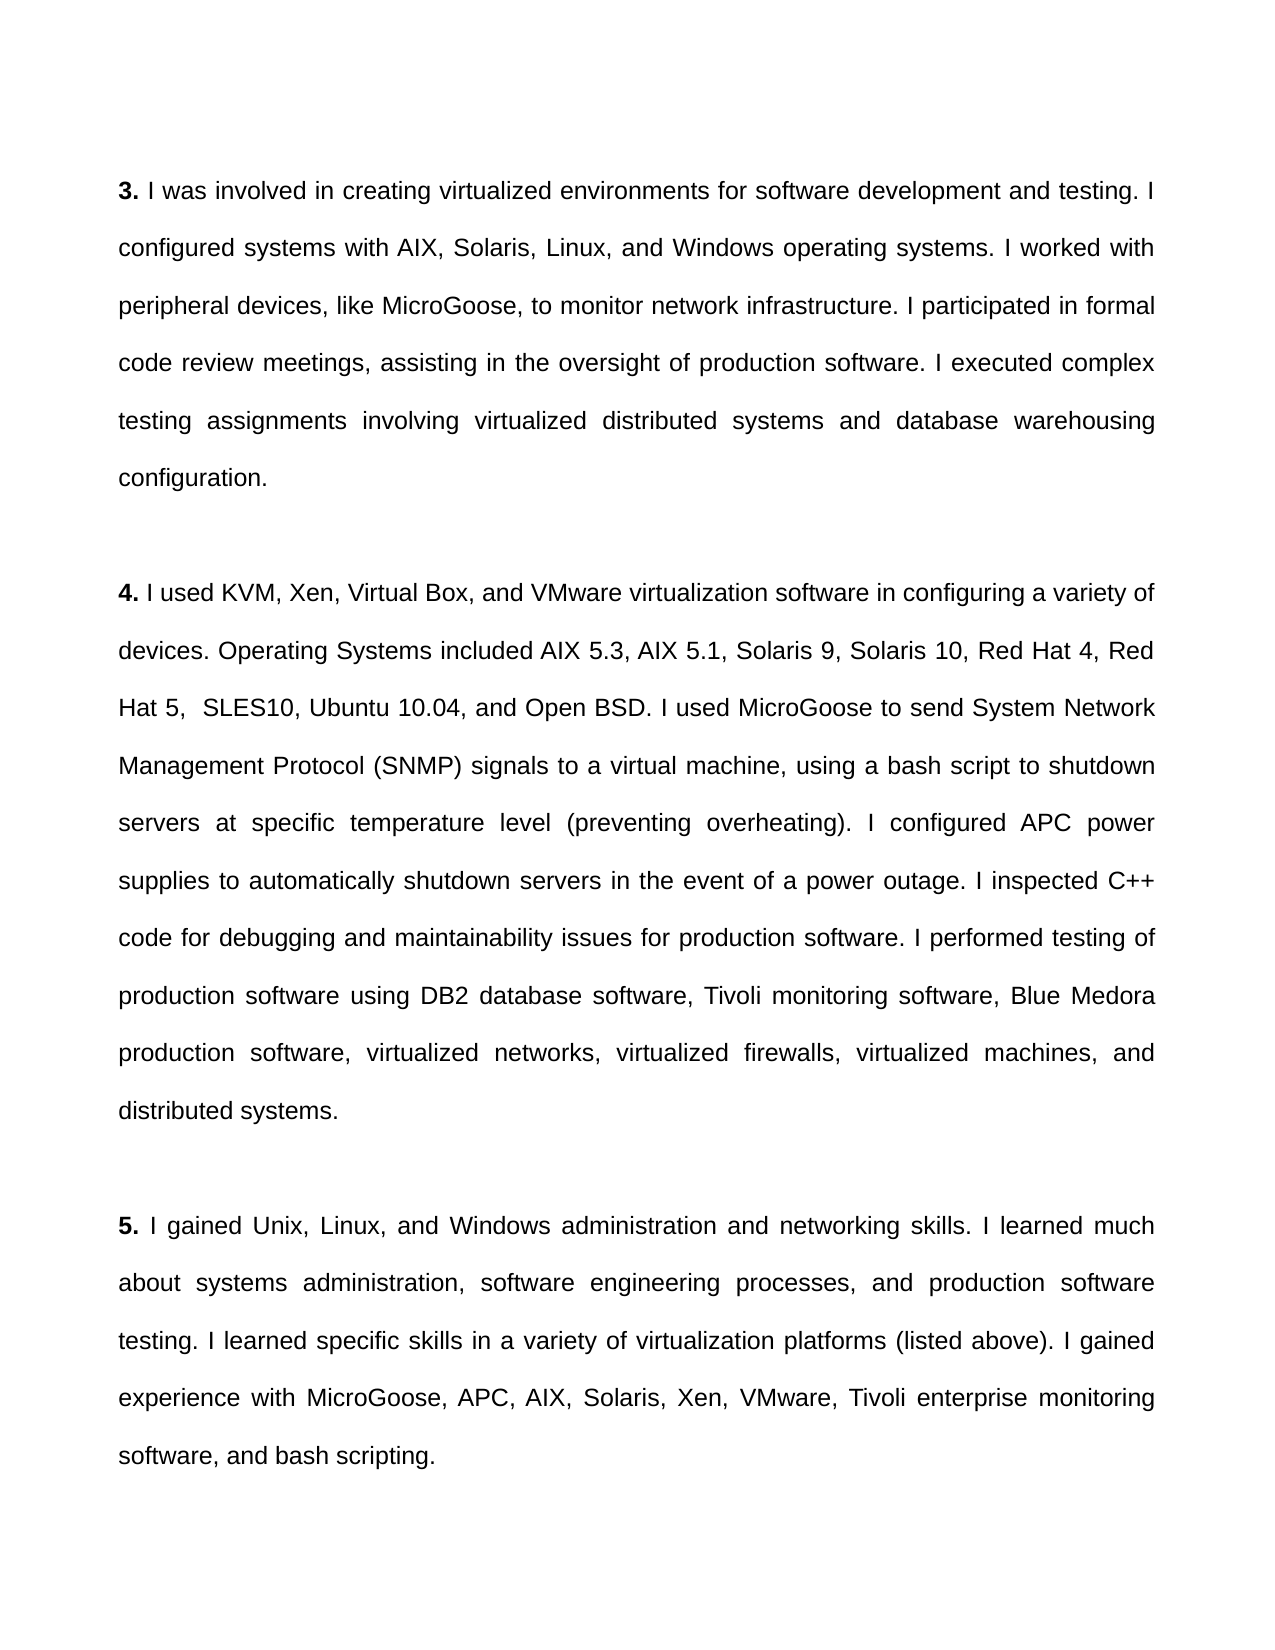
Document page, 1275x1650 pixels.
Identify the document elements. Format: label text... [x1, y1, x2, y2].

text 3. I was involved in creating virtualized environments for software development and testing. I configured systems with AIX, Solaris, Linux, and Windows operating systems. I worked with peripheral devices, like MicroGoose, to monitor network infrastructure. I participated in formal code review meetings, assisting in the oversight of production software. I executed complex testing assignments involving virtualized distributed systems and database warehousing configuration. [118, 176, 1157, 492]
text 4. I used KVM, Xen, Virtual Box, and VMware virtualization software in configuring a variety of devices. Operating Systems included AIX 5.3, AIX 5.1, Solaris 9, Solaris 10, Red Hat 4, Red Hat 5, SLES10, Ubuntu 10.04, and Open BSD. I used MicroGoose to send System Network Management Protocol (SNMP) signals to a virtual machine, using a bash script to shutdown servers at specific temperature level (preventing overheating). I configured APC power supplies to automatically shutdown servers in the event of a power outage. I inspected C++ code for debugging and maintainability issues for production software. I performed testing of production software using DB2 database software, Tivoli monitoring software, Blue Medora production software, virtualized networks, virtualized firewalls, virtualized machines, and distributed systems. [118, 578, 1157, 1124]
text 5. I gained Unix, Linux, and Windows administration and networking skills. I learned much about systems administration, software engineering processes, and production software testing. I learned specific skills in a variety of virtualization platforms (listed above). I gained experience with MicroGoose, APC, AIX, Solaris, Xen, VMware, Tivoli enterprise monitoring software, and bash scripting. [118, 1211, 1157, 1469]
